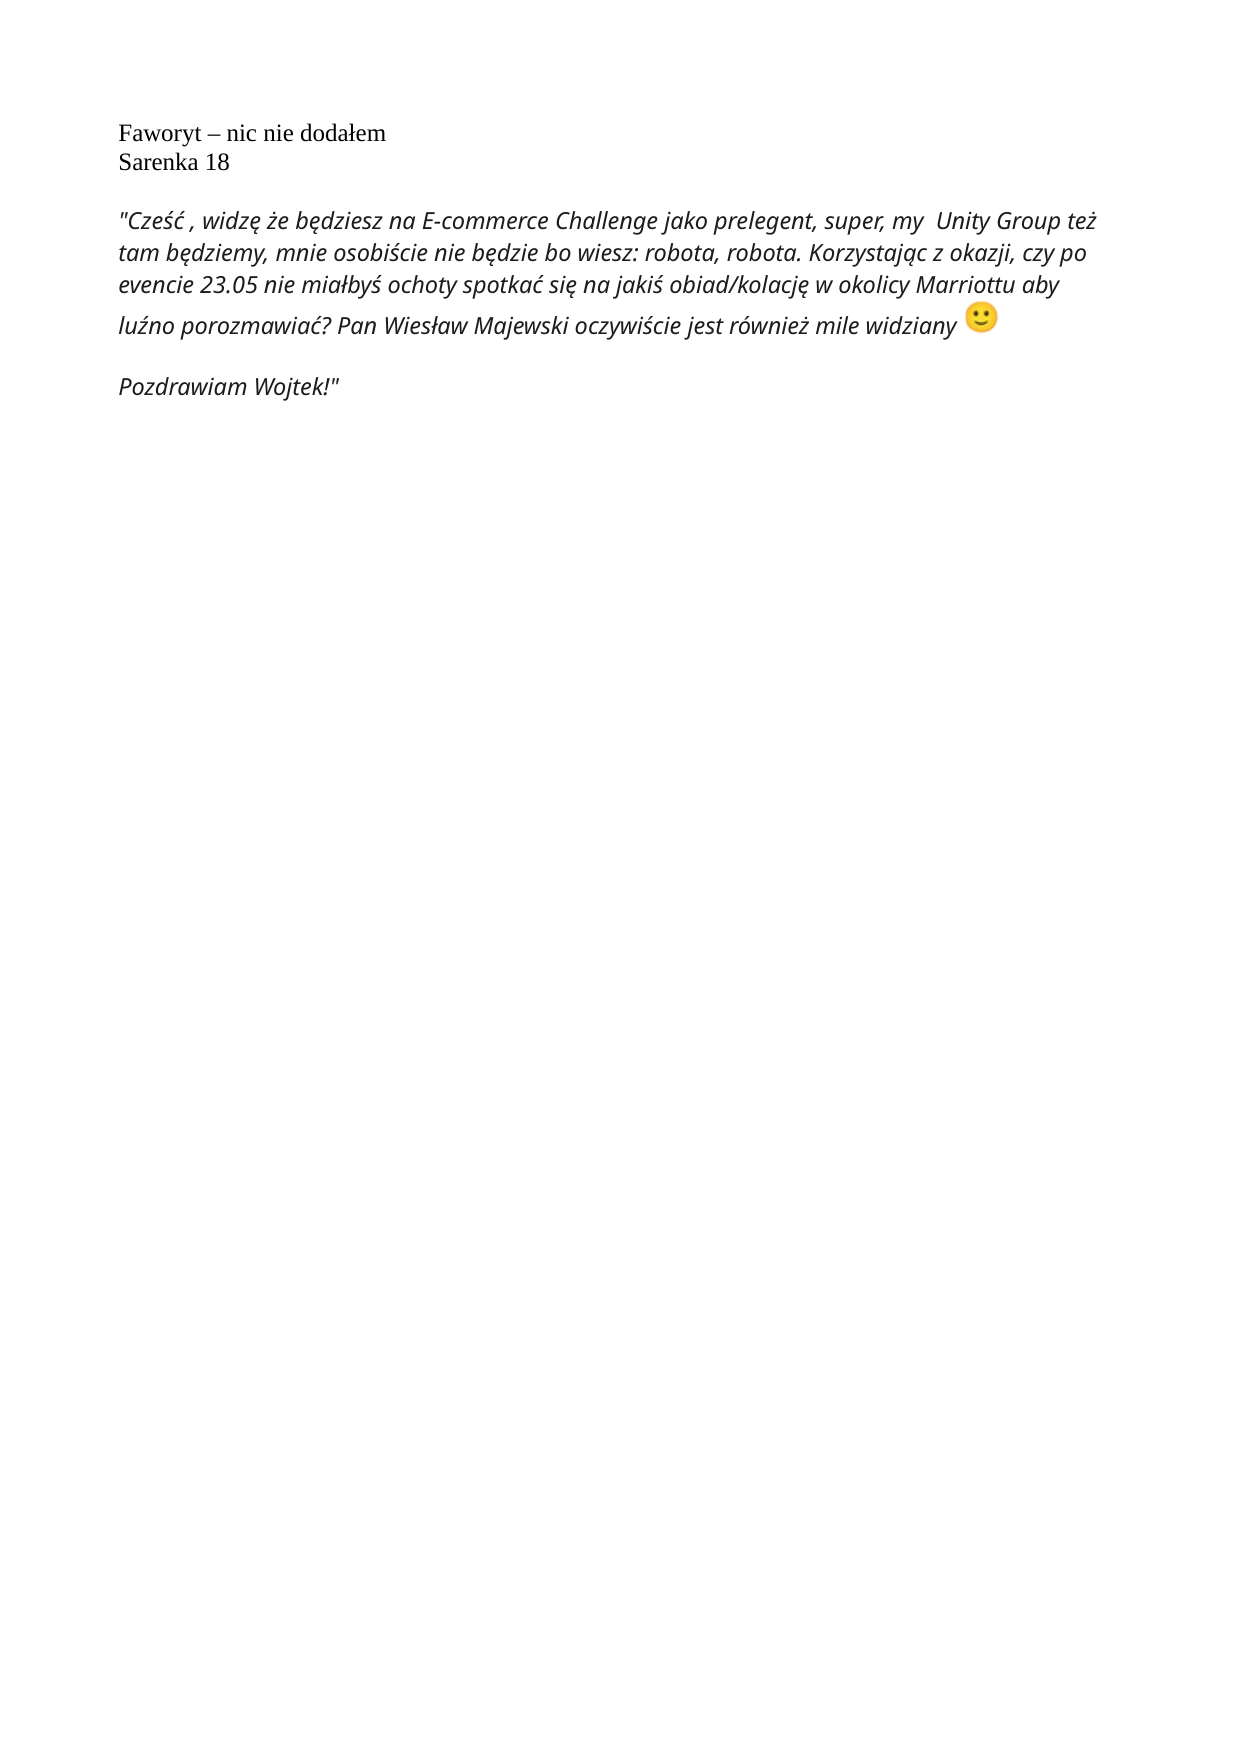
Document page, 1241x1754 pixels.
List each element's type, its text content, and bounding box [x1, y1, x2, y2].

text Pozdrawiam Wojtek!" [118, 370, 1122, 402]
picture [965, 300, 1000, 335]
text Sarenka 18 [118, 147, 1122, 176]
text Faworyt – nic nie dodałem [118, 118, 1122, 147]
text "Cześć , widzę że będziesz na E-commerce Challenge jako prelegent, super, my Unity Group też tam będziemy, mnie osobiście nie będzie bo wiesz: robota, robota. Korzystając z okazji, czy po evencie 23.05 nie miałbyś ochoty spotkać się na jakiś obiad/kolację w okolicy Marriottu aby luźno porozmawiać? Pan Wiesław Majewski oczywiście jest również mile widziany [118, 204, 1122, 342]
